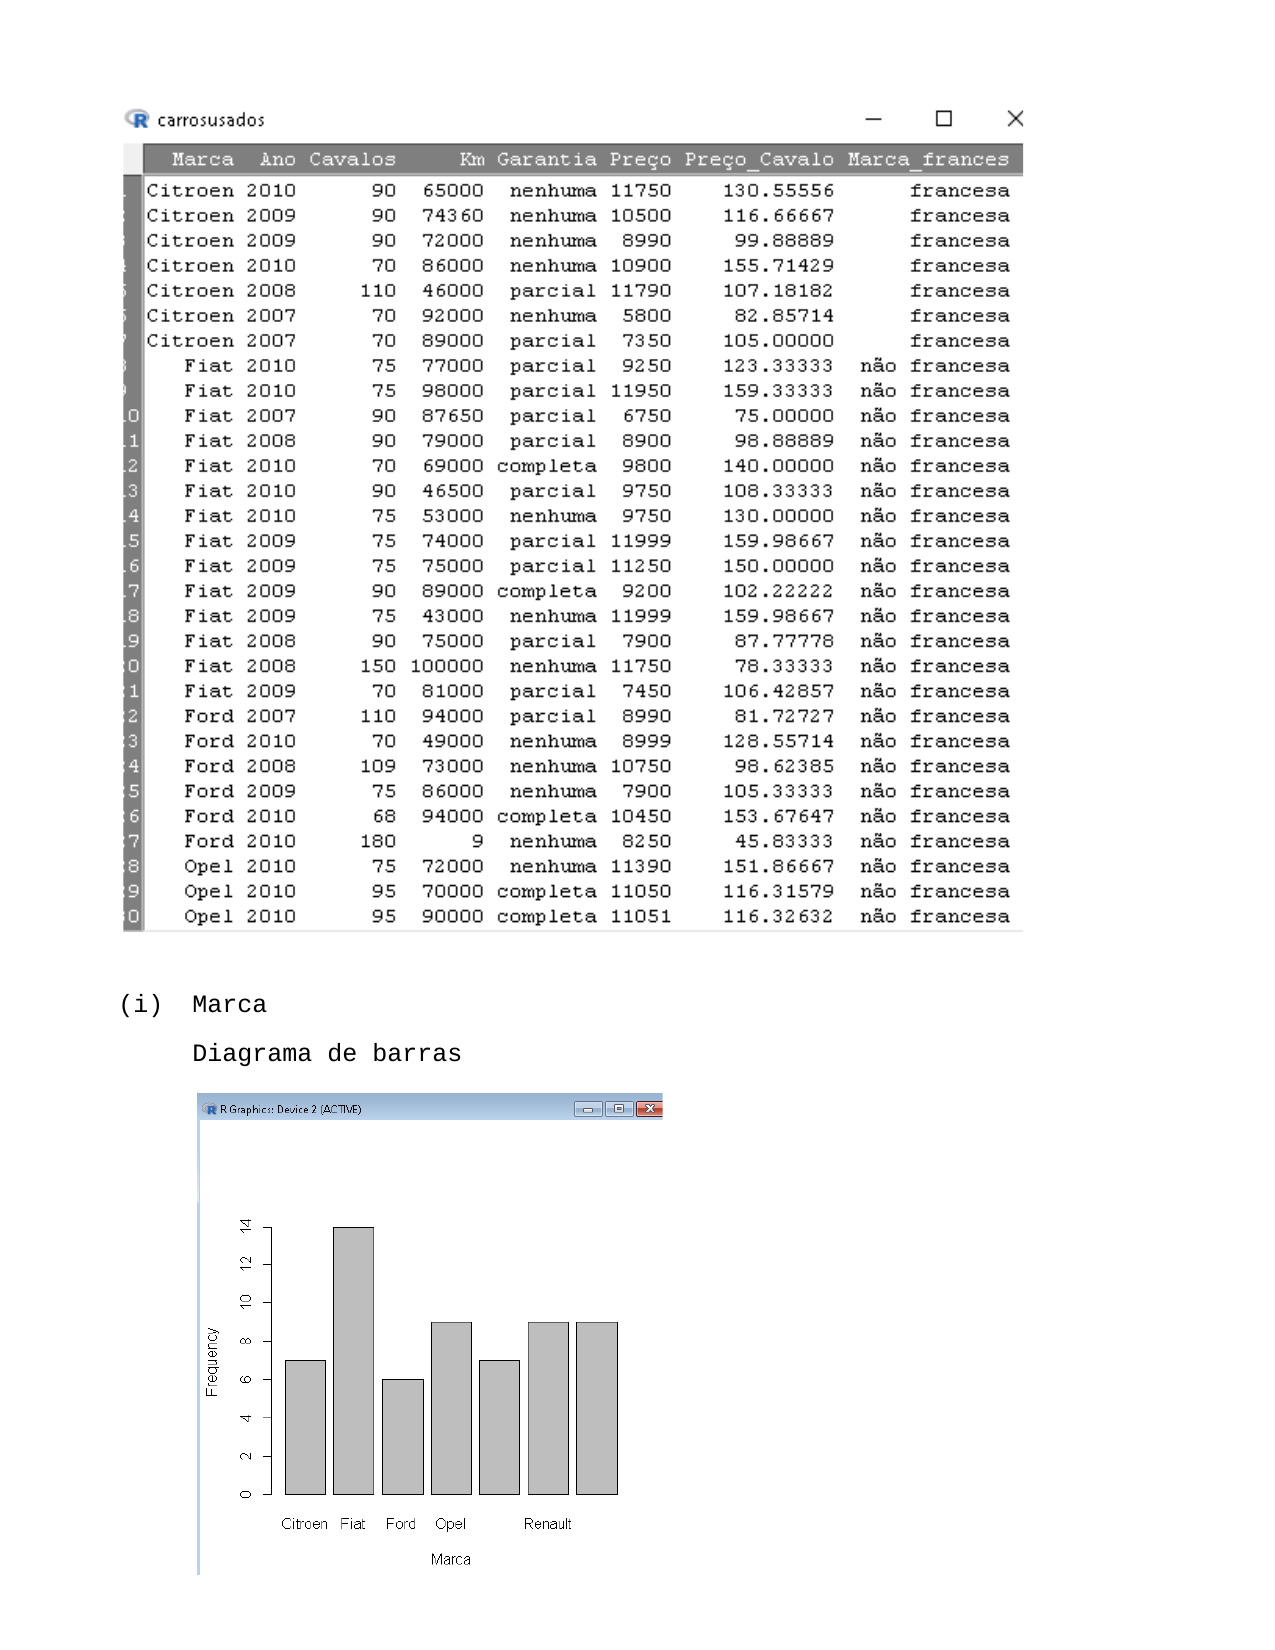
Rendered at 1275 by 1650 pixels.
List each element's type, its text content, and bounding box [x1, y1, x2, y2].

picture [197, 1092, 663, 1575]
text Diagrama de barras [118, 1040, 1157, 1069]
picture [123, 103, 1024, 932]
text (i) Marca [118, 992, 1157, 1020]
